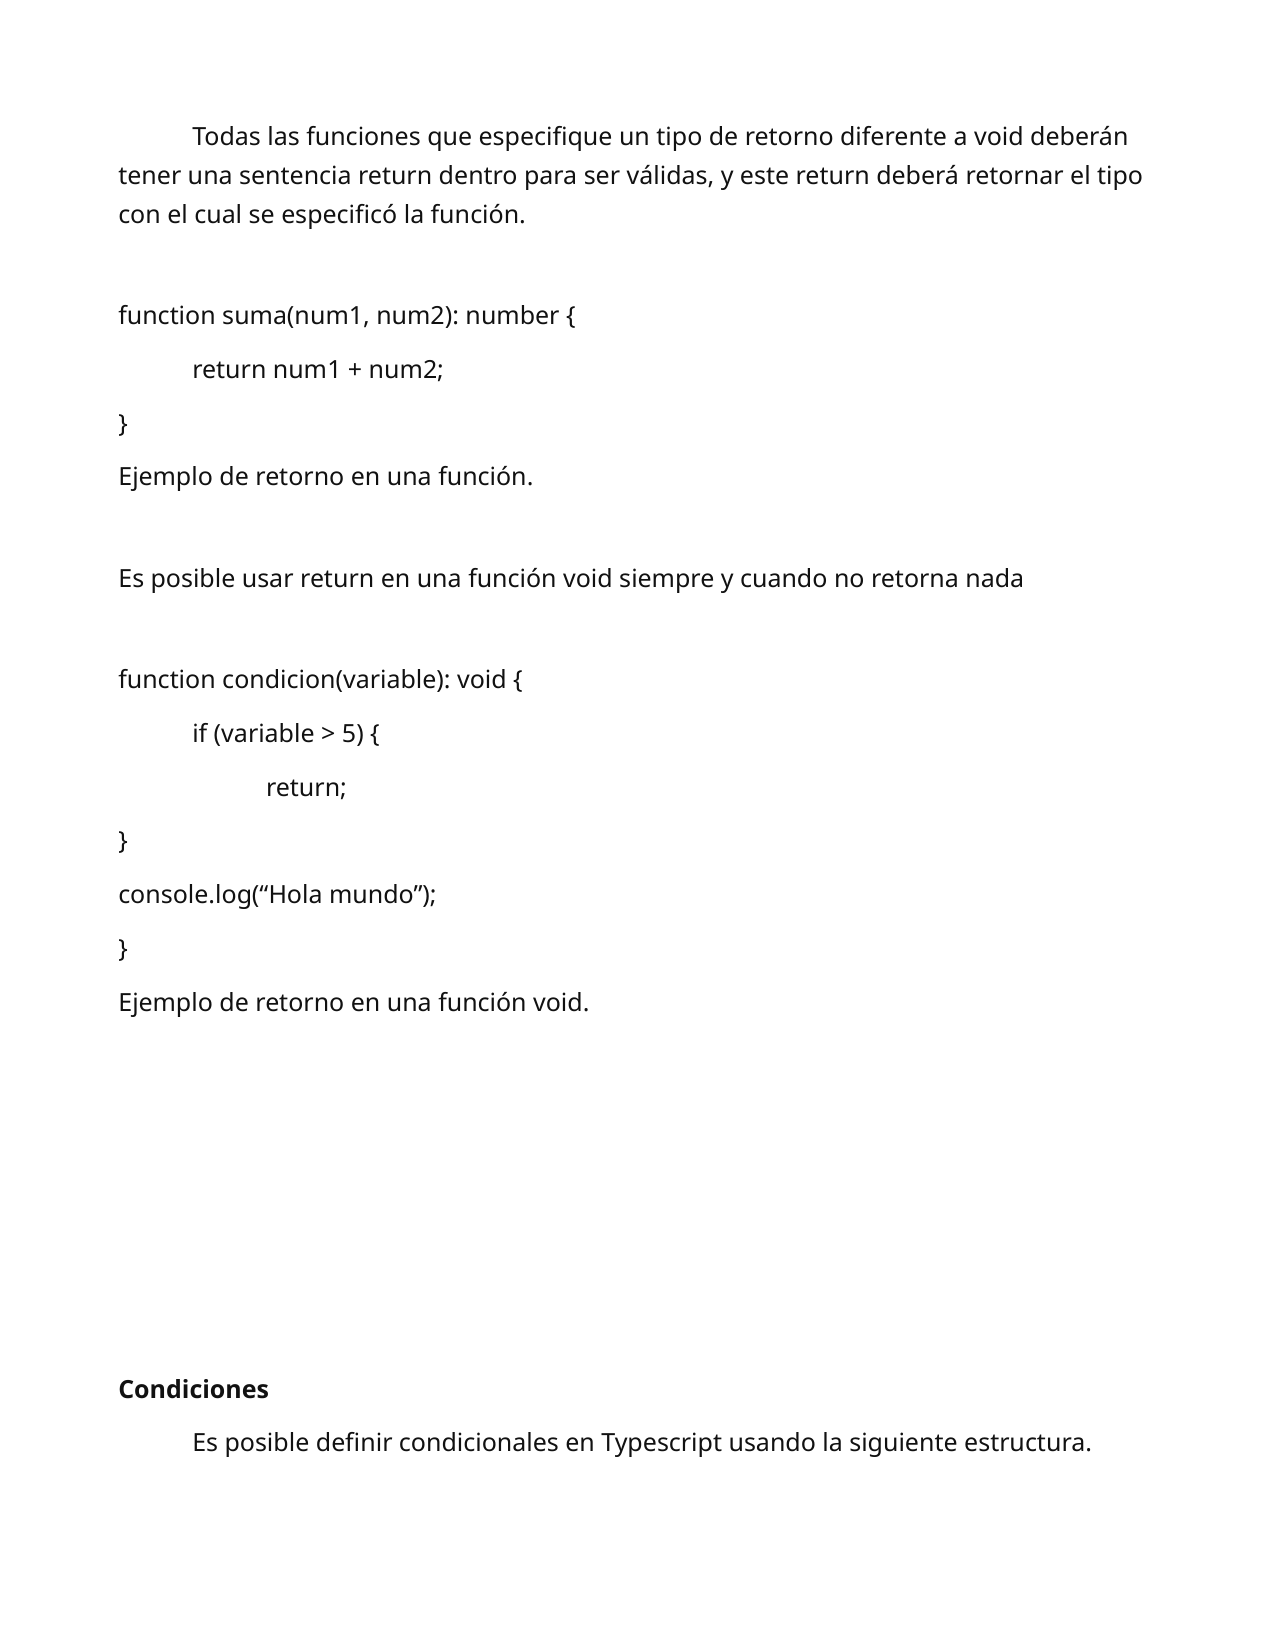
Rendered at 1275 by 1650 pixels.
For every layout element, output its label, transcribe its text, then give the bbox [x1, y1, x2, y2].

text return; [118, 769, 1157, 803]
text Es posible definir condicionales en Typescript usando la siguiente estructura. [118, 1425, 1157, 1459]
text if (variable > 5) { [118, 716, 1157, 749]
text function condicion(variable): void { [118, 662, 1157, 696]
text } [118, 823, 1157, 857]
text console.log(“Hola mundo”); [118, 877, 1157, 911]
text Ejemplo de retorno en una función. [118, 459, 1157, 493]
text Todas las funciones que especifique un tipo de retorno diferente a void deberán tener una sentencia return dentro para ser válidas, y este return deberá retornar el tipo con el cual se especificó la función. [118, 118, 1157, 231]
text Ejemplo de retorno en una función void. [118, 984, 1157, 1018]
text } [118, 405, 1157, 439]
text function suma(num1, num2): number { [118, 298, 1157, 332]
text Es posible usar return en una función void siempre y cuando no retorna nada [118, 560, 1157, 594]
text return num1 + num2; [118, 352, 1157, 386]
text Condiciones [118, 1371, 1157, 1405]
text } [118, 931, 1157, 964]
